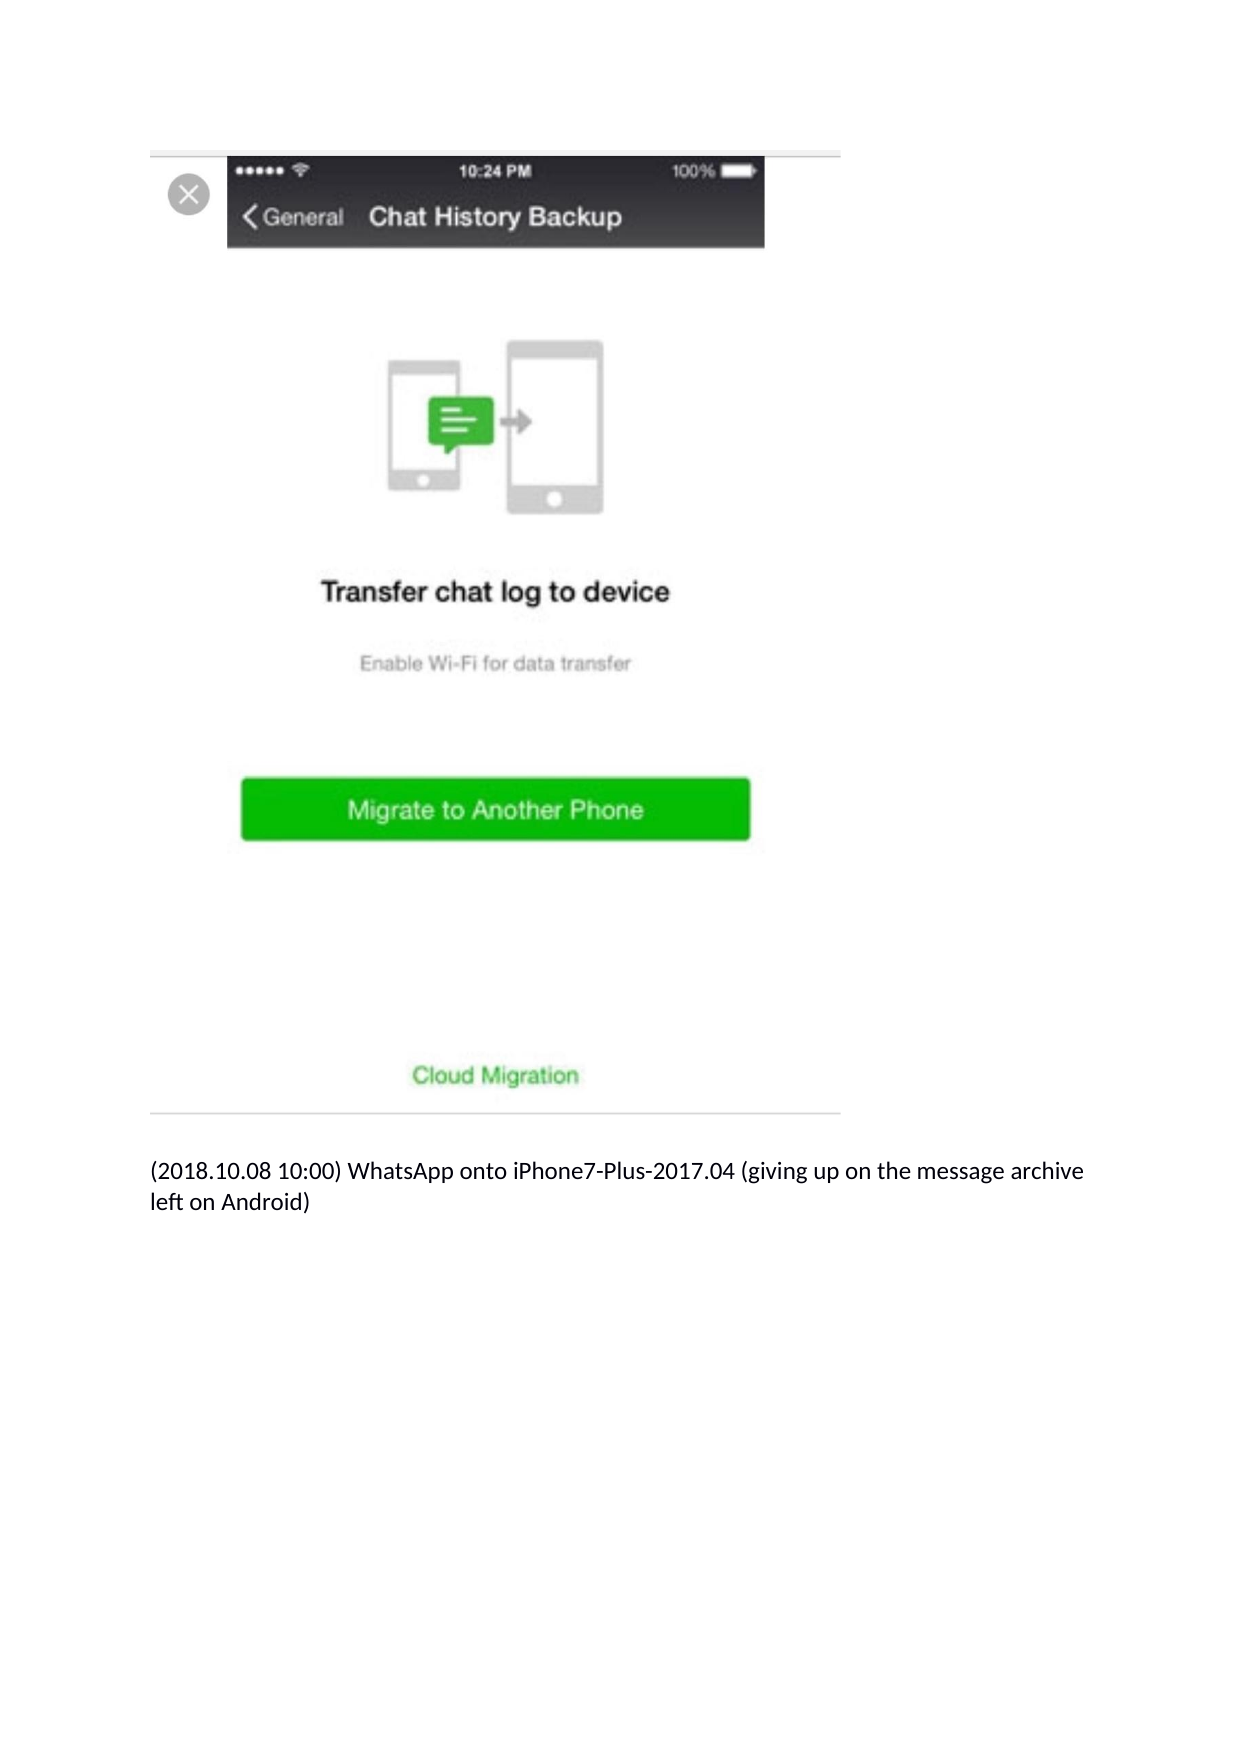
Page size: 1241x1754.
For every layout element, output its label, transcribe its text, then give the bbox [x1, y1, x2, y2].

picture [150, 150, 841, 1125]
text (2018.10.08 10:00) WhatsApp onto iPhone7-Plus-2017.04 (giving up on the message archive left on Android) [150, 1156, 1090, 1217]
